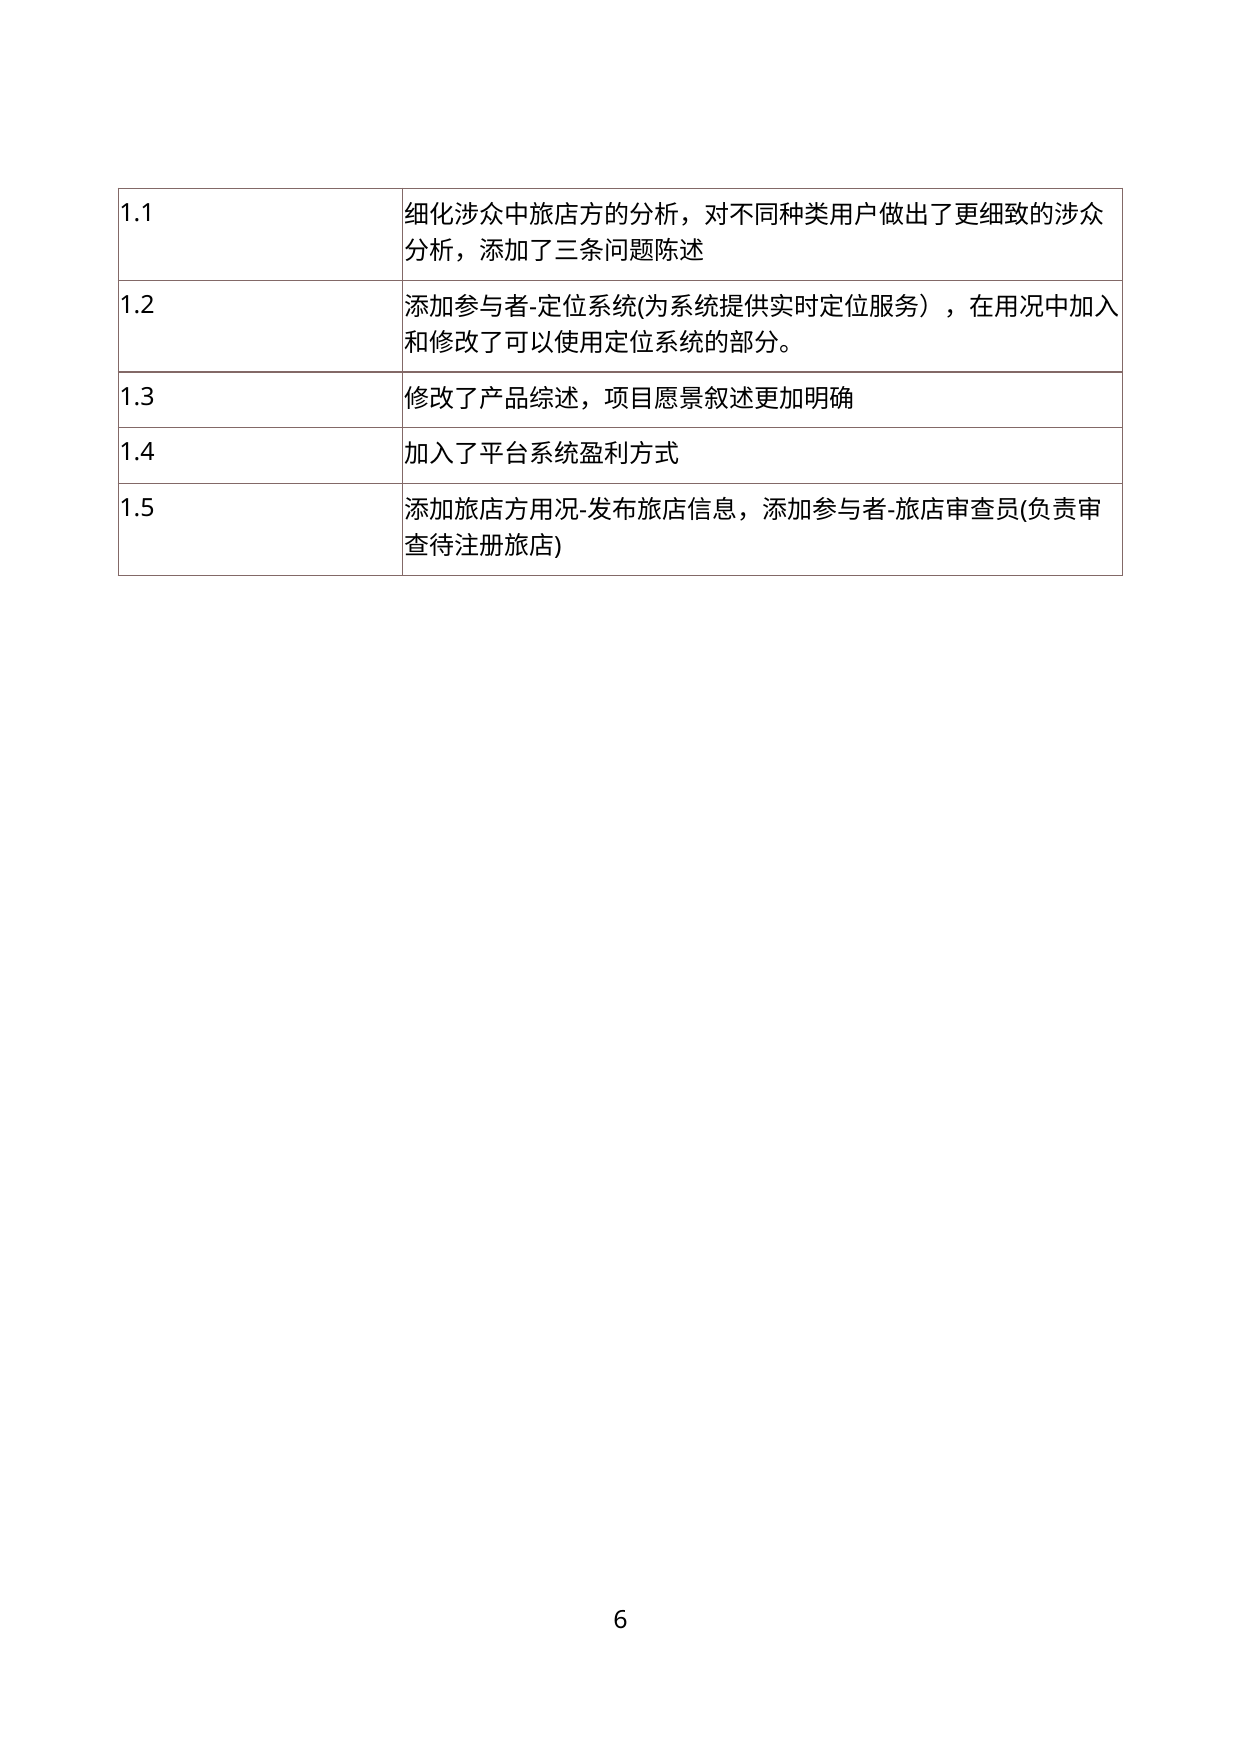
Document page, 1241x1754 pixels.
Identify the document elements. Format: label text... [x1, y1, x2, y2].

table_cell 细化涉众中旅店方的分析，对不同种类用户做出了更细致的涉众分析，添加了三条问题陈述 [403, 189, 1122, 279]
table_cell 1.2 [119, 281, 402, 371]
table_cell 1.3 [119, 373, 402, 427]
table_cell 修改了产品综述，项目愿景叙述更加明确 [403, 373, 1122, 427]
table_cell 1.4 [119, 428, 402, 483]
table_cell 1.5 [119, 484, 402, 574]
table_cell 1.1 [119, 189, 402, 279]
table_cell 加入了平台系统盈利方式 [403, 428, 1122, 483]
table_cell 添加旅店方用况-发布旅店信息，添加参与者-旅店审查员(负责审查待注册旅店) [403, 484, 1122, 574]
table_cell 添加参与者-定位系统(为系统提供实时定位服务），在用况中加入和修改了可以使用定位系统的部分。 [403, 281, 1122, 371]
